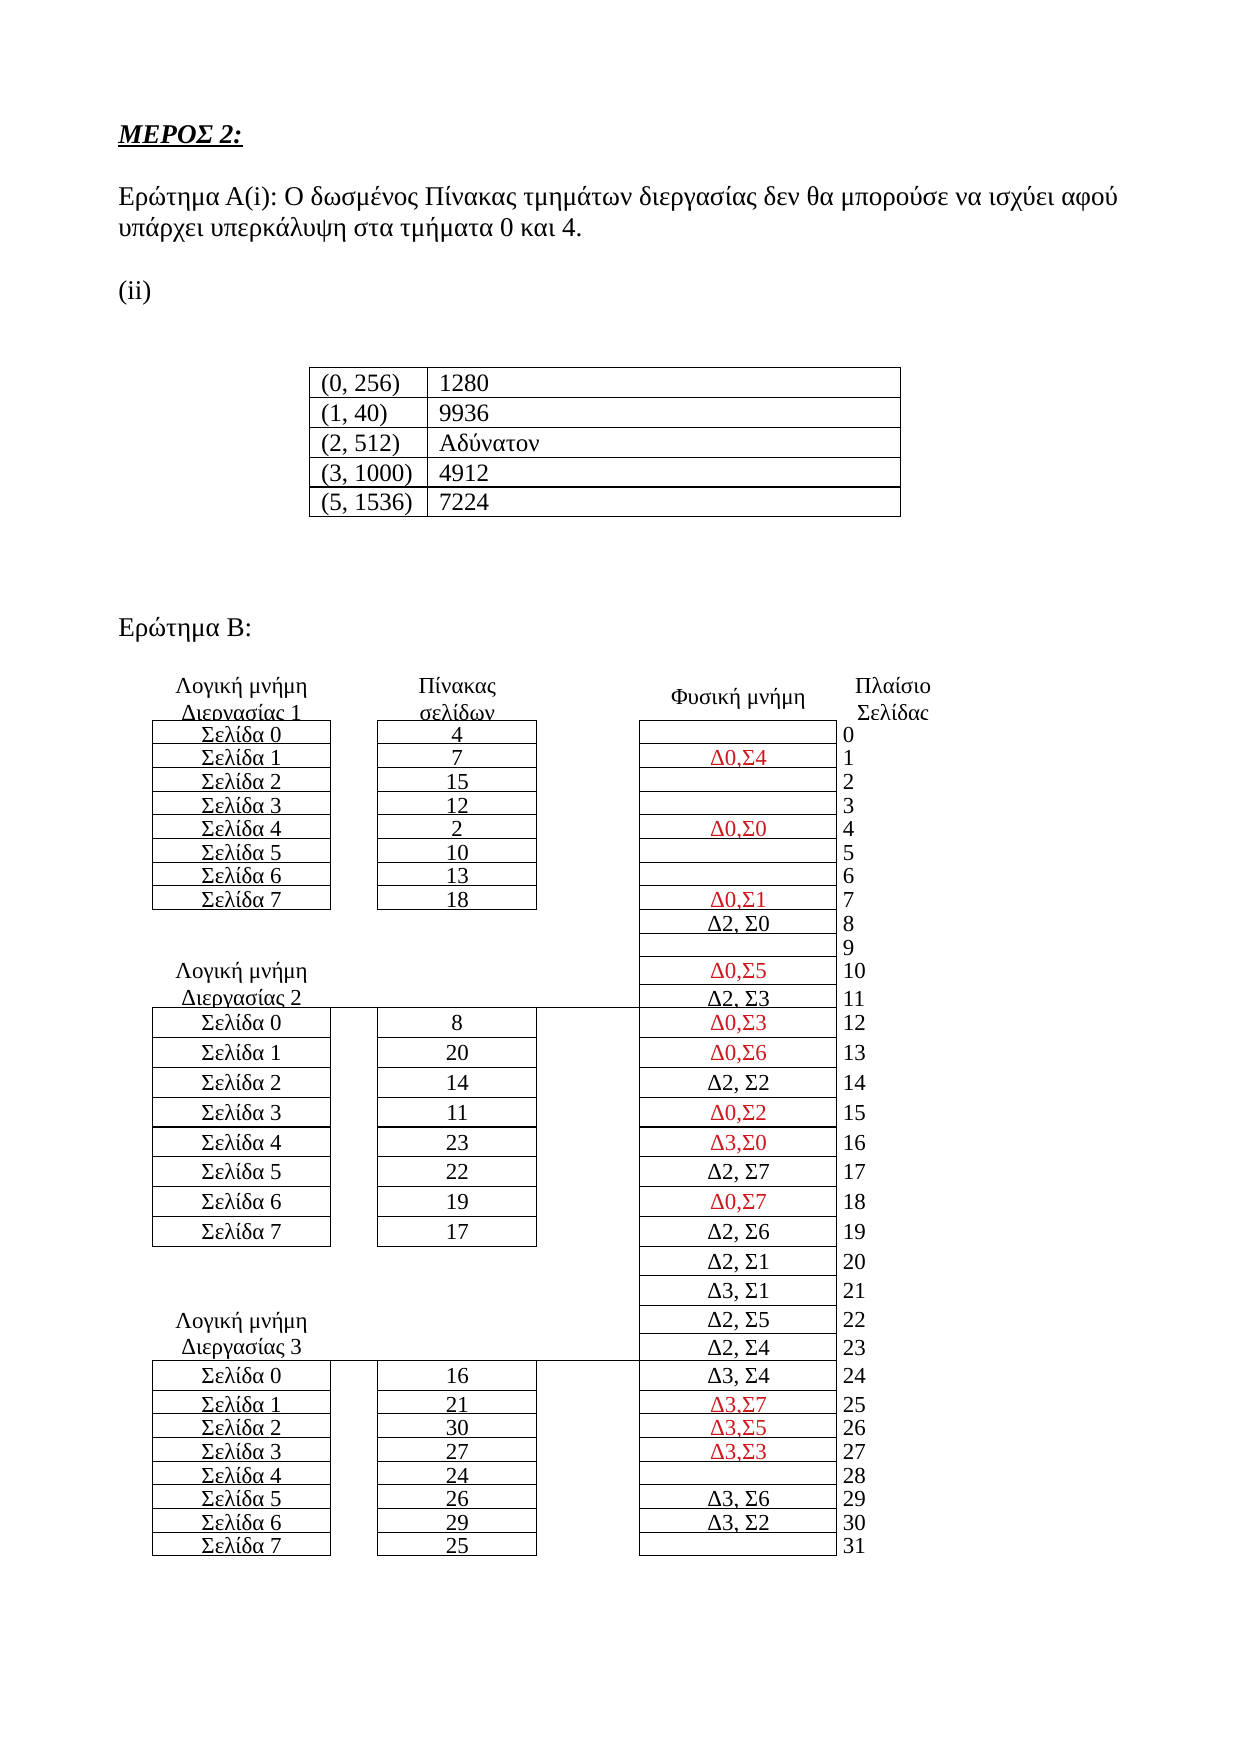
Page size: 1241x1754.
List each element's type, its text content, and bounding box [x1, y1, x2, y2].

table_header Λογική μνήμη Διεργασίας 1 [152, 673, 330, 720]
table_cell 24 [378, 1462, 536, 1484]
table_cell Δ2, Σ3 [640, 985, 836, 1007]
table_cell 15 [378, 768, 536, 791]
table_cell [331, 1156, 377, 1186]
table_cell Σελίδα 5 [153, 1485, 330, 1508]
table_cell [331, 1508, 377, 1532]
table_cell [537, 1037, 639, 1067]
table_cell [640, 1462, 836, 1484]
table_cell [537, 1008, 639, 1037]
table_cell 24 [837, 1360, 944, 1390]
table_cell 12 [378, 792, 536, 814]
table_cell [377, 1305, 537, 1360]
table_cell 30 [378, 1414, 536, 1437]
table_cell Σελίδα 0 [153, 1361, 330, 1390]
table_cell Σελίδα 3 [153, 792, 330, 814]
text Ερώτημα Β: [118, 611, 1122, 642]
table_cell Σελίδα 5 [153, 839, 330, 862]
table_cell Σελίδα 1 [153, 1038, 330, 1067]
table_cell [152, 1247, 330, 1275]
table_cell [152, 910, 330, 932]
table_cell 16 [837, 1126, 944, 1156]
table_cell [640, 1533, 836, 1555]
table_cell [330, 956, 377, 1007]
table_cell Δ0,Σ7 [640, 1187, 836, 1216]
table_header 1280 [428, 368, 900, 397]
table_cell 7 [837, 885, 944, 909]
table_cell [377, 933, 537, 956]
table_cell 27 [378, 1438, 536, 1461]
table_cell 23 [378, 1128, 536, 1156]
table_cell Σελίδα 3 [153, 1438, 330, 1461]
table_header [330, 673, 377, 720]
table_cell Δ0,Σ3 [640, 1008, 836, 1037]
table_cell [640, 768, 836, 791]
table_cell Δ0,Σ1 [640, 886, 836, 909]
table_cell [537, 862, 639, 885]
table_cell [537, 814, 639, 838]
table_cell Σελίδα 4 [153, 815, 330, 838]
table_cell [152, 933, 330, 956]
table_cell 18 [378, 886, 536, 909]
table_cell 20 [837, 1246, 944, 1275]
table_cell [331, 1037, 377, 1067]
table_header Πλαίσιο Σελίδας [837, 673, 944, 720]
table_cell 4 [837, 814, 944, 838]
table_cell [537, 1532, 639, 1555]
table_cell [330, 909, 377, 932]
table_cell Δ2, Σ7 [640, 1157, 836, 1186]
table_cell [331, 1126, 377, 1156]
table_cell [330, 1246, 377, 1275]
table_cell Σελίδα 7 [153, 1217, 330, 1246]
table_cell [377, 956, 537, 1007]
table_cell 22 [378, 1157, 536, 1186]
table_cell [537, 1413, 639, 1437]
table_cell Δ0,Σ6 [640, 1038, 836, 1067]
table_cell 17 [837, 1156, 944, 1186]
table_cell Δ3, Σ6 [640, 1485, 836, 1508]
table_cell 22 [837, 1305, 944, 1332]
table_cell [537, 909, 639, 932]
table_cell 25 [378, 1533, 536, 1555]
table_cell 4 [378, 721, 536, 743]
table_cell Λογική μνήμη Διεργασίας 2 [152, 956, 330, 1007]
table_cell 23 [837, 1333, 944, 1360]
table_cell 2 [837, 767, 944, 791]
table_cell [537, 743, 639, 767]
table_cell Δ3, Σ1 [640, 1276, 836, 1305]
table_cell [331, 1097, 377, 1126]
table_cell 21 [378, 1391, 536, 1413]
table_cell Σελίδα 6 [153, 1187, 330, 1216]
table_cell 11 [378, 1098, 536, 1126]
table_cell 10 [837, 956, 944, 983]
table_cell Σελίδα 6 [153, 1509, 330, 1532]
table_cell 4912 [428, 458, 900, 486]
table_cell [640, 934, 836, 956]
table_cell [331, 1186, 377, 1216]
table_cell 27 [837, 1437, 944, 1461]
table_cell Αδύνατον [428, 428, 900, 457]
table_cell Σελίδα 6 [153, 863, 330, 885]
table_cell [331, 791, 377, 814]
table_cell 28 [837, 1461, 944, 1484]
table_cell [537, 1390, 639, 1413]
table_cell [537, 1484, 639, 1508]
table_cell [331, 767, 377, 791]
table_cell 15 [837, 1097, 944, 1126]
table_cell [331, 862, 377, 885]
table_cell [537, 933, 639, 956]
table_cell [331, 720, 377, 743]
table_cell 18 [837, 1186, 944, 1216]
table_cell Δ0,Σ0 [640, 815, 836, 838]
table_cell 17 [378, 1217, 536, 1246]
table_cell (2, 512) [310, 428, 427, 457]
table_cell [331, 885, 377, 909]
table_cell [537, 1216, 639, 1246]
table_cell [640, 792, 836, 814]
table_cell [331, 1008, 377, 1037]
table_cell [537, 1097, 639, 1126]
table_cell Δ2, Σ6 [640, 1217, 836, 1246]
table_cell 16 [378, 1361, 536, 1390]
table_cell 3 [837, 791, 944, 814]
table_cell Δ3, Σ4 [640, 1361, 836, 1390]
table_cell 14 [837, 1067, 944, 1097]
table_cell [537, 1508, 639, 1532]
table_cell Δ2, Σ1 [640, 1247, 836, 1275]
table_cell Δ0,Σ2 [640, 1098, 836, 1126]
table_cell 9 [837, 933, 944, 956]
table_cell [331, 743, 377, 767]
table_cell 2 [378, 815, 536, 838]
table_cell Σελίδα 7 [153, 1533, 330, 1555]
table_cell [537, 1305, 639, 1360]
table_cell Δ3,Σ5 [640, 1414, 836, 1437]
table_cell [537, 885, 639, 909]
table_cell Δ3, Σ2 [640, 1509, 836, 1532]
table_cell Δ2, Σ2 [640, 1068, 836, 1097]
table_cell 8 [837, 909, 944, 932]
table_cell [330, 1305, 377, 1360]
table_cell [330, 1275, 377, 1305]
table_cell 6 [837, 862, 944, 885]
table_cell [640, 839, 836, 862]
table_cell [537, 720, 639, 743]
table_header [537, 673, 640, 720]
table_cell Σελίδα 1 [153, 744, 330, 767]
table_cell [537, 1186, 639, 1216]
table_cell [537, 956, 639, 1007]
table_cell Σελίδα 2 [153, 1068, 330, 1097]
table_cell 26 [378, 1485, 536, 1508]
table_cell Δ3,Σ0 [640, 1128, 836, 1156]
table_cell Σελίδα 2 [153, 1414, 330, 1437]
table_cell 25 [837, 1390, 944, 1413]
table_cell [537, 791, 639, 814]
table_cell [537, 1156, 639, 1186]
table_cell [331, 1216, 377, 1246]
table_cell 19 [837, 1216, 944, 1246]
table_cell 19 [378, 1187, 536, 1216]
table_cell [537, 1437, 639, 1461]
table_cell [377, 910, 537, 932]
table_cell [330, 933, 377, 956]
table_cell [331, 1437, 377, 1461]
table_cell Σελίδα 1 [153, 1391, 330, 1413]
text (ii) [118, 274, 1122, 305]
table_cell [331, 1461, 377, 1484]
table_cell 29 [378, 1509, 536, 1532]
table_cell Σελίδα 4 [153, 1462, 330, 1484]
table_cell Δ3,Σ7 [640, 1391, 836, 1413]
table_cell 5 [837, 838, 944, 862]
table_cell Δ3,Σ3 [640, 1438, 836, 1461]
table_cell 0 [837, 720, 944, 743]
table_cell 7 [378, 744, 536, 767]
table_cell (3, 1000) [310, 458, 427, 486]
table_cell [537, 1461, 639, 1484]
table_cell [331, 838, 377, 862]
table_cell [537, 1275, 639, 1305]
table_cell Σελίδα 2 [153, 768, 330, 791]
table_cell [331, 1532, 377, 1555]
table_cell 10 [378, 839, 536, 862]
table_cell Λογική μνήμη Διεργασίας 3 [152, 1305, 330, 1360]
table_cell Σελίδα 5 [153, 1157, 330, 1186]
table_cell Δ2, Σ4 [640, 1334, 836, 1360]
table_cell 1 [837, 743, 944, 767]
table_cell Σελίδα 4 [153, 1128, 330, 1156]
table_cell Σελίδα 0 [153, 721, 330, 743]
table_header Πίνακας σελίδων Διεργασίας 1 [377, 673, 537, 720]
table_cell [331, 1413, 377, 1437]
table_cell (1, 40) [310, 398, 427, 427]
table_cell [537, 1067, 639, 1097]
table_cell [640, 721, 836, 743]
table_cell 21 [837, 1275, 944, 1305]
table_header (0, 256) [310, 368, 427, 397]
table_cell [331, 1067, 377, 1097]
table_cell Σελίδα 3 [153, 1098, 330, 1126]
table_cell 7224 [428, 488, 900, 516]
table_cell [331, 1484, 377, 1508]
table_cell [537, 767, 639, 791]
table_cell [537, 1361, 639, 1390]
table_cell 31 [837, 1532, 944, 1555]
table_cell [152, 1275, 330, 1305]
table_cell Σελίδα 0 [153, 1008, 330, 1037]
table_cell 9936 [428, 398, 900, 427]
table_cell [331, 1361, 377, 1390]
table_cell Δ0,Σ5 [640, 957, 836, 983]
text ΜΕΡΟΣ 2: [118, 118, 1122, 149]
table_cell Σελίδα 7 [153, 886, 330, 909]
table_cell Δ0,Σ4 [640, 744, 836, 767]
table_cell 13 [837, 1037, 944, 1067]
table_cell 26 [837, 1413, 944, 1437]
table_header Φυσική μνήμη [640, 673, 837, 720]
table_cell [331, 814, 377, 838]
table_cell 29 [837, 1484, 944, 1508]
table_cell 20 [378, 1038, 536, 1067]
table_cell 14 [378, 1068, 536, 1097]
table_cell 30 [837, 1508, 944, 1532]
table_cell 8 [378, 1008, 536, 1037]
table_cell [537, 1246, 639, 1275]
table_cell [331, 1390, 377, 1413]
table_cell 12 [837, 1007, 944, 1037]
table_cell [537, 838, 639, 862]
table_cell [377, 1275, 537, 1305]
table_cell 13 [378, 863, 536, 885]
table_cell Δ2, Σ0 [640, 910, 836, 932]
table_cell Δ2, Σ5 [640, 1306, 836, 1332]
table_cell 11 [837, 984, 944, 1007]
table_cell [640, 863, 836, 885]
table_cell [377, 1247, 537, 1275]
text Ερώτημα Α(i): Ο δωσμένος Πίνακας τμημάτων διεργασίας δεν θα μπορούσε να ισχύει αφού υπάρχει υπερκάλυψη στα τμήματα 0 και 4. [118, 180, 1122, 243]
table_cell [537, 1126, 639, 1156]
table_cell (5, 1536) [310, 488, 427, 516]
